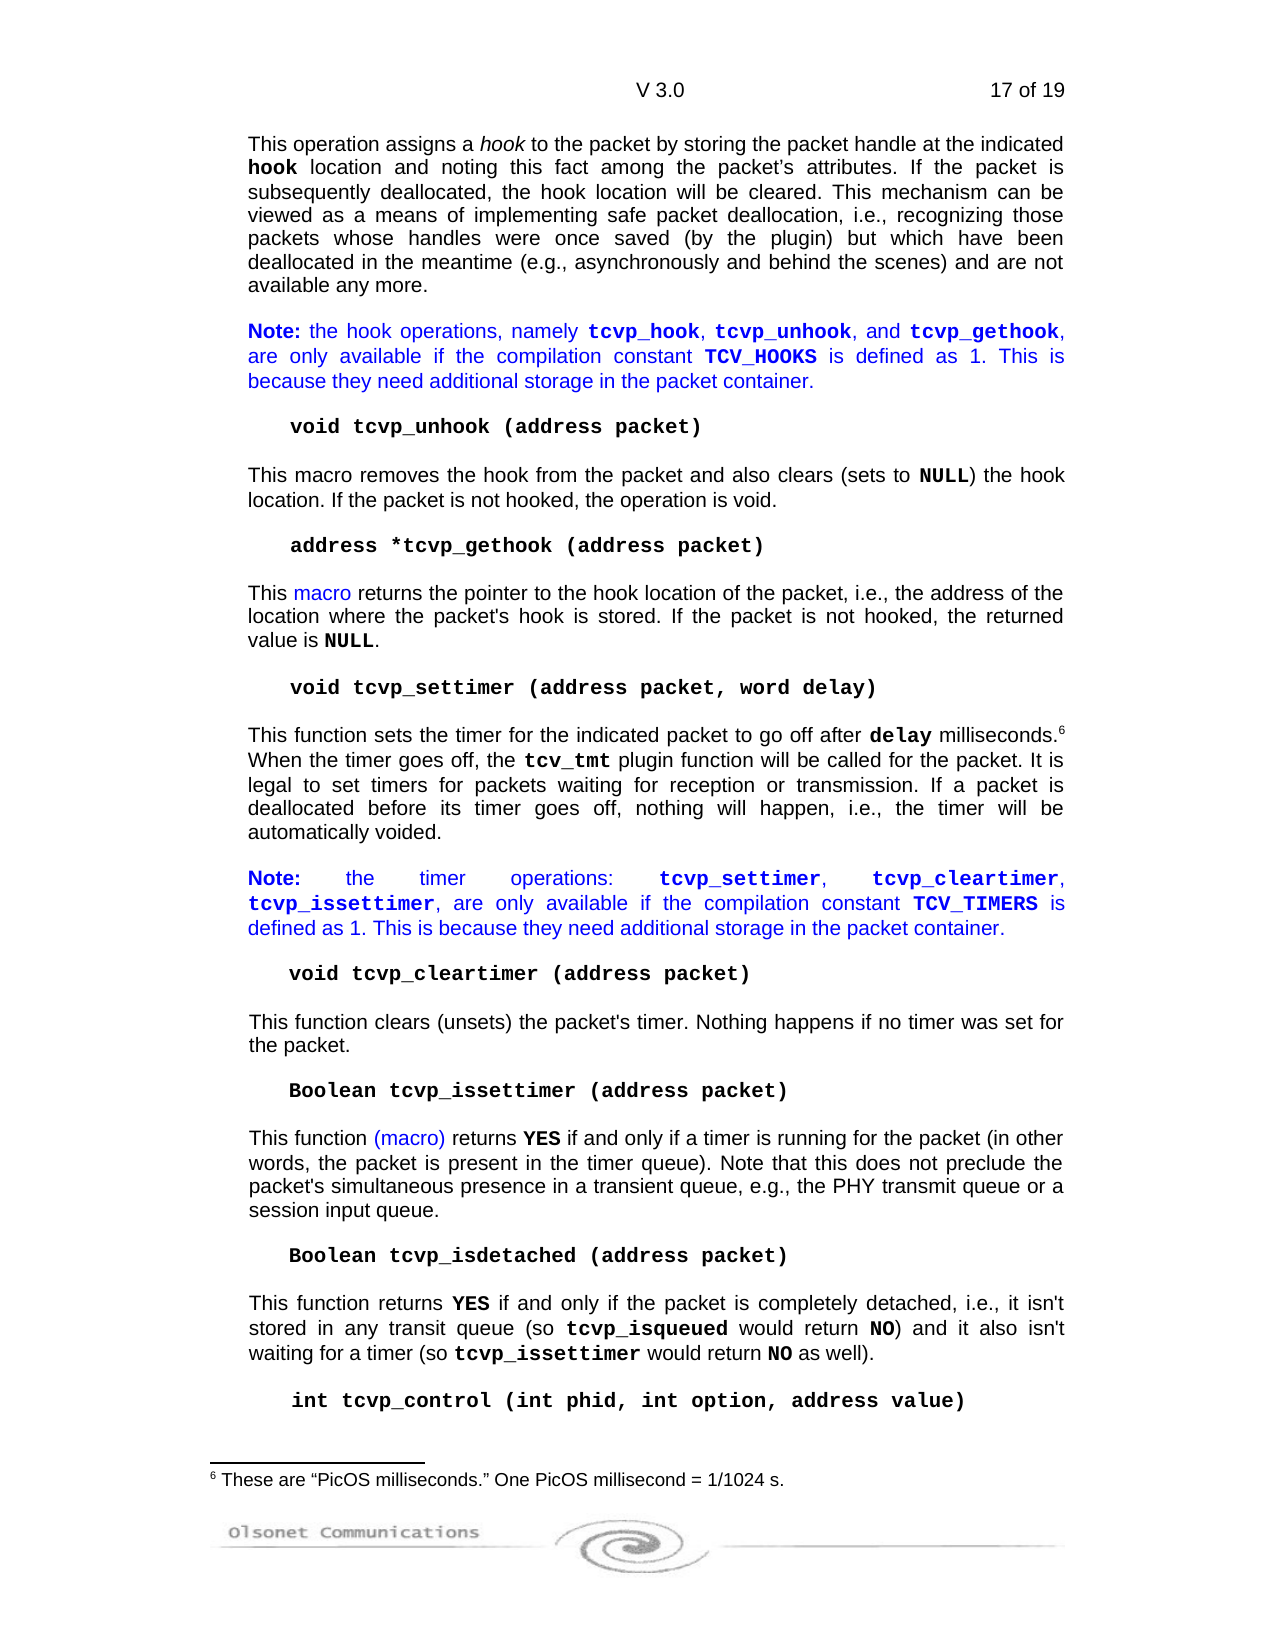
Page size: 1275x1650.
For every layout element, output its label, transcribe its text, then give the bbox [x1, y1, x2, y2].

picture [210, 1504, 1065, 1596]
text Note: the hook operations, namely tcvp_hook, tcvp_unhook, and tcvp_gethook, are only available if the compilation constant TCV_HOOKS is defined as 1. This is because they need additional storage in the packet container. [248, 320, 1065, 393]
text This function returns YES if and only if the packet is completely detached, i.e., it isn't stored in any transit queue (so tcvp_isqueued would return NO) and it also isn't waiting for a timer (so tcvp_issettimer would return NO as well). [249, 1292, 1065, 1367]
text Note: the timer operations: tcvp_settimer, tcvp_cleartimer, tcvp_issettimer, are only available if the compilation constant TCV_TIMERS is defined as 1. This is because they need additional storage in the packet container. [248, 867, 1065, 940]
text void tcvp_cleartimer (address packet) [289, 963, 1065, 987]
text This function clears (unsets) the packet's timer. Nothing happens if no timer was set for the packet. [249, 1010, 1065, 1057]
text void tcvp_settimer (address packet, word delay) [290, 677, 1065, 700]
text This macro returns the pointer to the hook location of the packet, i.e., the address of the location where the packet's hook is stored. If the packet is not hooked, the returned value is NULL. [248, 582, 1065, 653]
text int tcvp_control (int phid, int option, address value) [291, 1390, 1065, 1414]
text This function sets the timer for the indicated packet to go off after delay milliseconds. When the timer goes off, the tcv_tmt plugin function will be called for the packet. It is legal to set timers for packets waiting for reception or transmission. If a packet is deallocated before its timer goes off, nothing will happen, i.e., the timer will be automatically voided. [248, 723, 1065, 843]
text These are “PicOS milliseconds.” One PicOS millisecond = 1/1024 s. [210, 1469, 1065, 1490]
text address *tcvp_gethook (address packet) [290, 535, 1065, 559]
text This macro removes the hook from the packet and also clears (sets to NULL) the hook location. If the packet is not hooked, the operation is void. [248, 463, 1065, 512]
text Boolean tcvp_issettimer (address packet) [289, 1080, 1065, 1103]
text This operation assigns a hook to the packet by storing the packet handle at the indicated hook location and noting this fact among the packet’s attributes. If the packet is subsequently deallocated, the hook location will be cleared. This mechanism can be viewed as a means of implementing safe packet deallocation, i.e., recognizing those packets whose handles were once saved (by the plugin) but which have been deallocated in the meantime (e.g., asynchronously and behind the scenes) and are not available any more. [248, 132, 1065, 297]
text This function (macro) returns YES if and only if a timer is running for the packet (in other words, the packet is present in the timer queue). Note that this does not preclude the packet's simultaneous presence in a transient queue, e.g., the PHY transmit queue or a session input queue. [249, 1127, 1065, 1222]
text Boolean tcvp_isdetached (address packet) [289, 1245, 1065, 1268]
text void tcvp_unhook (address packet) [290, 417, 1065, 440]
